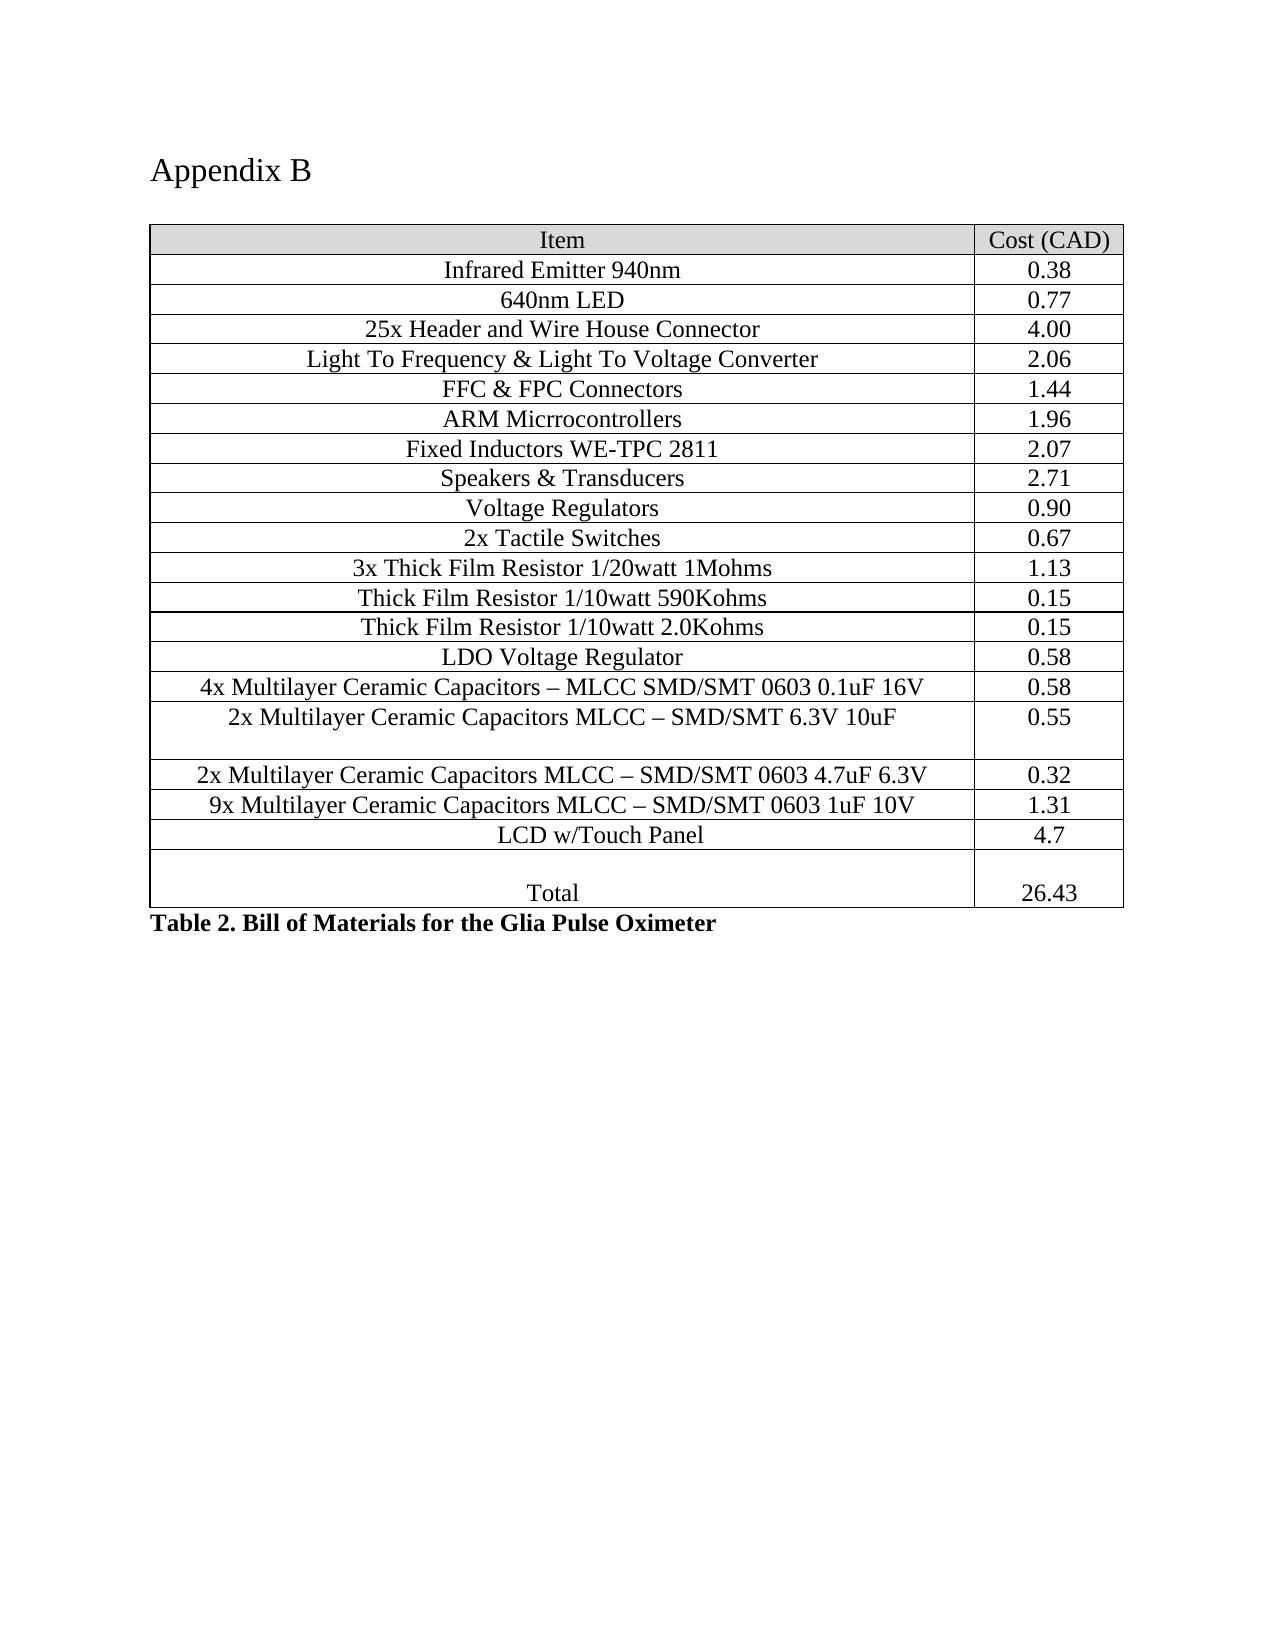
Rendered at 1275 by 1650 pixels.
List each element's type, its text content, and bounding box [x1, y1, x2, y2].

table_cell 4.7 [975, 820, 1123, 849]
table_cell 640nm LED [151, 285, 974, 313]
table_cell Light To Frequency & Light To Voltage Converter [151, 344, 974, 373]
table_cell 2x Multilayer Ceramic Capacitors MLCC – SMD/SMT 6.3V 10uF [151, 702, 974, 759]
table_cell 0.38 [975, 255, 1123, 284]
table_cell Total [151, 850, 974, 907]
table_cell 0.67 [975, 523, 1123, 552]
text Appendix B [150, 150, 1125, 188]
table_cell 4.00 [975, 315, 1123, 343]
table_cell 2x Multilayer Ceramic Capacitors MLCC – SMD/SMT 0603 4.7uF 6.3V [151, 760, 974, 789]
table_cell Speakers & Transducers [151, 464, 974, 492]
table_cell 0.77 [975, 285, 1123, 313]
table_cell 3x Thick Film Resistor 1/20watt 1Mohms [151, 553, 974, 582]
table_cell 2.07 [975, 434, 1123, 462]
table_cell 1.13 [975, 553, 1123, 582]
table_cell 1.96 [975, 404, 1123, 433]
table_cell LCD w/Touch Panel [151, 820, 974, 849]
table_cell 0.58 [975, 642, 1123, 671]
table_cell LDO Voltage Regulator [151, 642, 974, 671]
table_cell 1.31 [975, 790, 1123, 819]
table_cell 0.15 [975, 613, 1123, 641]
table_cell 2x Tactile Switches [151, 523, 974, 552]
table_cell 26.43 [975, 850, 1123, 907]
table_cell Infrared Emitter 940nm [151, 255, 974, 284]
table_header Cost (CAD) [975, 225, 1123, 254]
table_cell Voltage Regulators [151, 493, 974, 522]
table_cell 2.71 [975, 464, 1123, 492]
table_cell 4x Multilayer Ceramic Capacitors – MLCC SMD/SMT 0603 0.1uF 16V [151, 672, 974, 701]
table_cell 9x Multilayer Ceramic Capacitors MLCC – SMD/SMT 0603 1uF 10V [151, 790, 974, 819]
text Table 2. Bill of Materials for the Glia Pulse Oximeter [150, 908, 1125, 937]
table_cell 0.90 [975, 493, 1123, 522]
table_cell 0.32 [975, 760, 1123, 789]
table_cell 1.44 [975, 374, 1123, 403]
table_cell ARM Micrrocontrollers [151, 404, 974, 433]
table_cell Thick Film Resistor 1/10watt 590Kohms [151, 583, 974, 611]
table_cell FFC & FPC Connectors [151, 374, 974, 403]
table_header Item [151, 225, 974, 254]
table_cell Fixed Inductors WE-TPC 2811 [151, 434, 974, 462]
table_cell 0.58 [975, 672, 1123, 701]
table_cell 0.55 [975, 702, 1123, 759]
table_cell 25x Header and Wire House Connector [151, 315, 974, 343]
table_cell Thick Film Resistor 1/10watt 2.0Kohms [151, 613, 974, 641]
table_cell 0.15 [975, 583, 1123, 611]
table_cell 2.06 [975, 344, 1123, 373]
